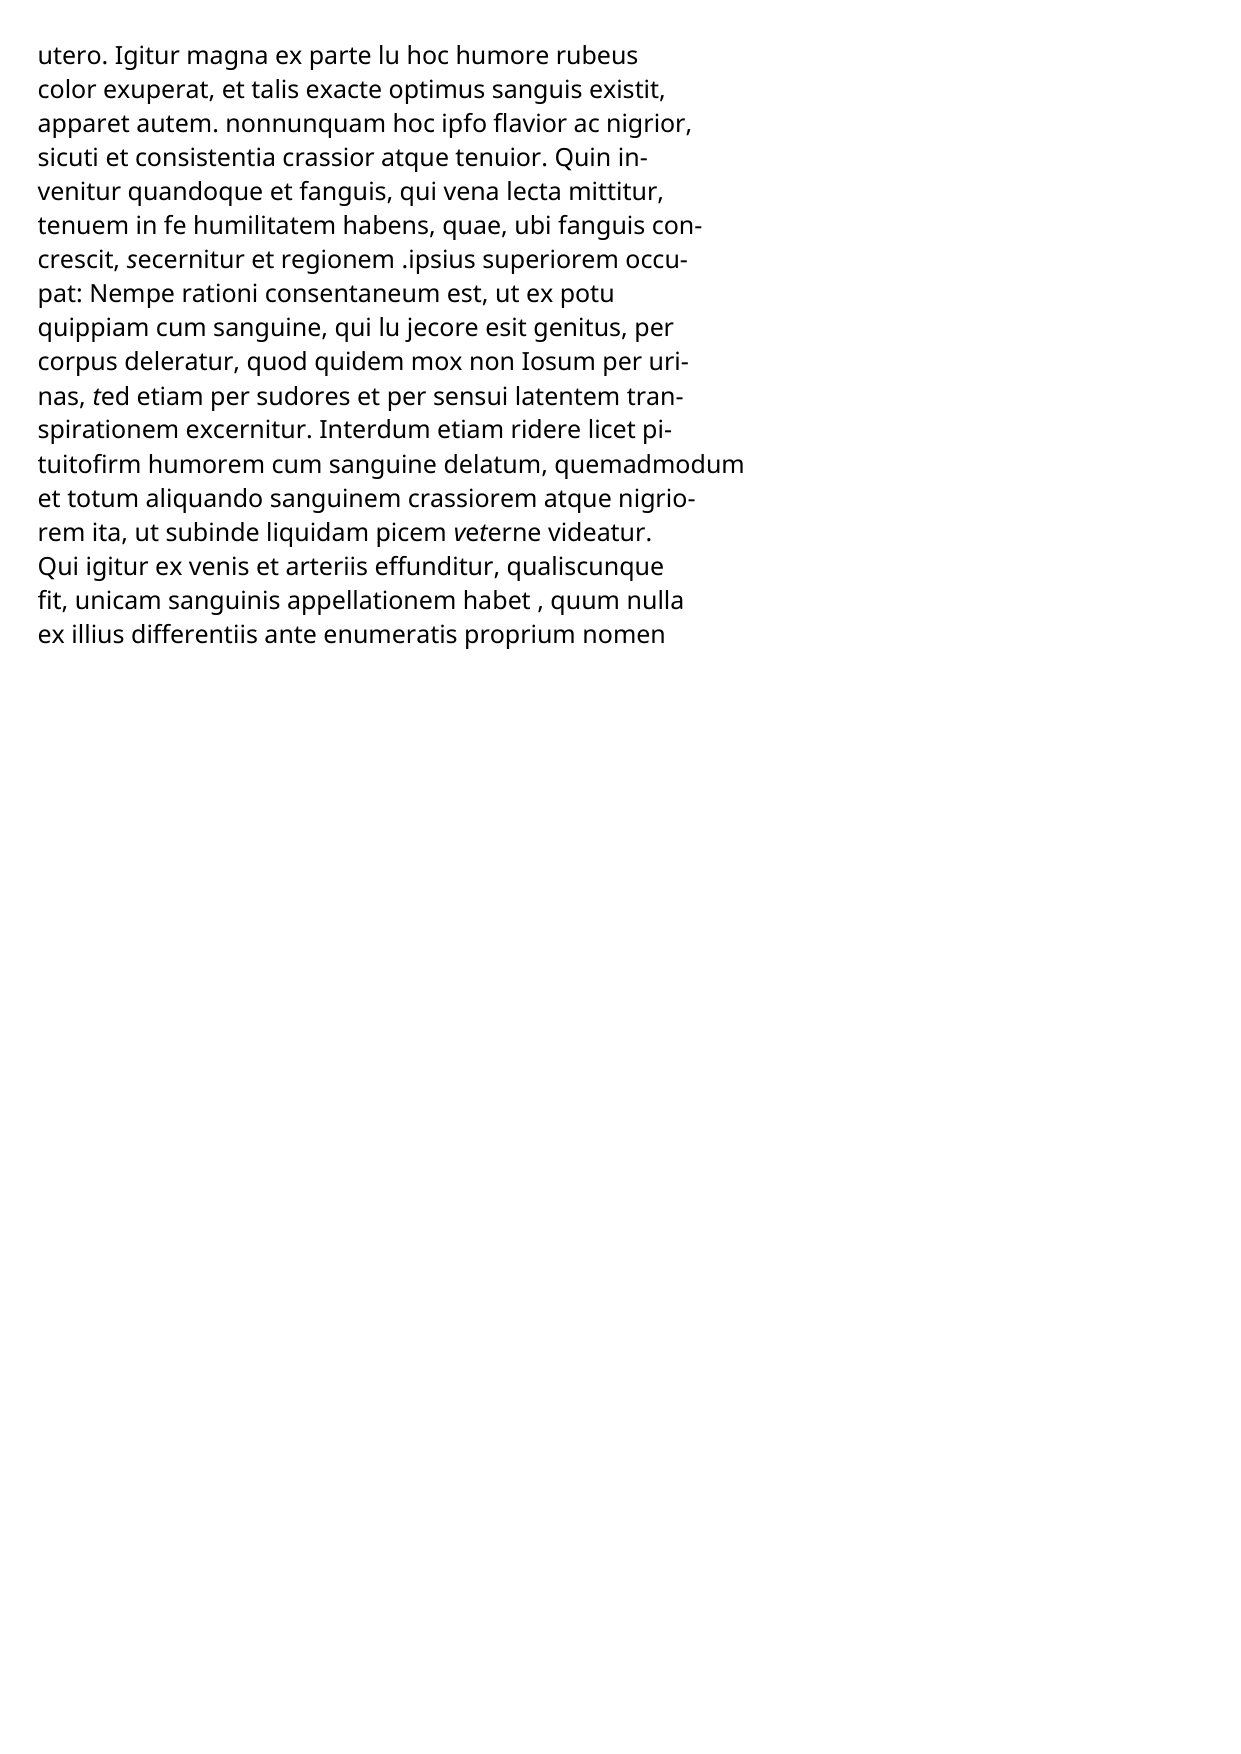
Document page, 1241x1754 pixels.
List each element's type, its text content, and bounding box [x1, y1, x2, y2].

text utero. Igitur magna ex parte lu hoc humore rubeus color exuperat, et talis exacte optimus sanguis existit, apparet autem. nonnunquam hoc ipfo flavior ac nigrior, sicuti et consistentia crassior atque tenuior. Quin in- venitur quandoque et fanguis, qui vena lecta mittitur, tenuem in fe humilitatem habens, quae, ubi fanguis con- crescit, secernitur et regionem .ipsius superiorem occu- pat: Nempe rationi consentaneum est, ut ex potu quippiam cum sanguine, qui lu jecore esit genitus, per corpus deleratur, quod quidem mox non Iosum per uri- nas, ted etiam per sudores et per sensui latentem tran- spirationem excernitur. Interdum etiam ridere licet pi- tuitofirm humorem cum sanguine delatum, quemadmodum et totum aliquando sanguinem crassiorem atque nigrio- rem ita, ut subinde liquidam picem veterne videatur. Qui igitur ex venis et arteriis effunditur, qualiscunque fit, unicam sanguinis appellationem habet , quum nulla ex illius differentiis ante enumeratis proprium nomen [37, 37, 1203, 651]
